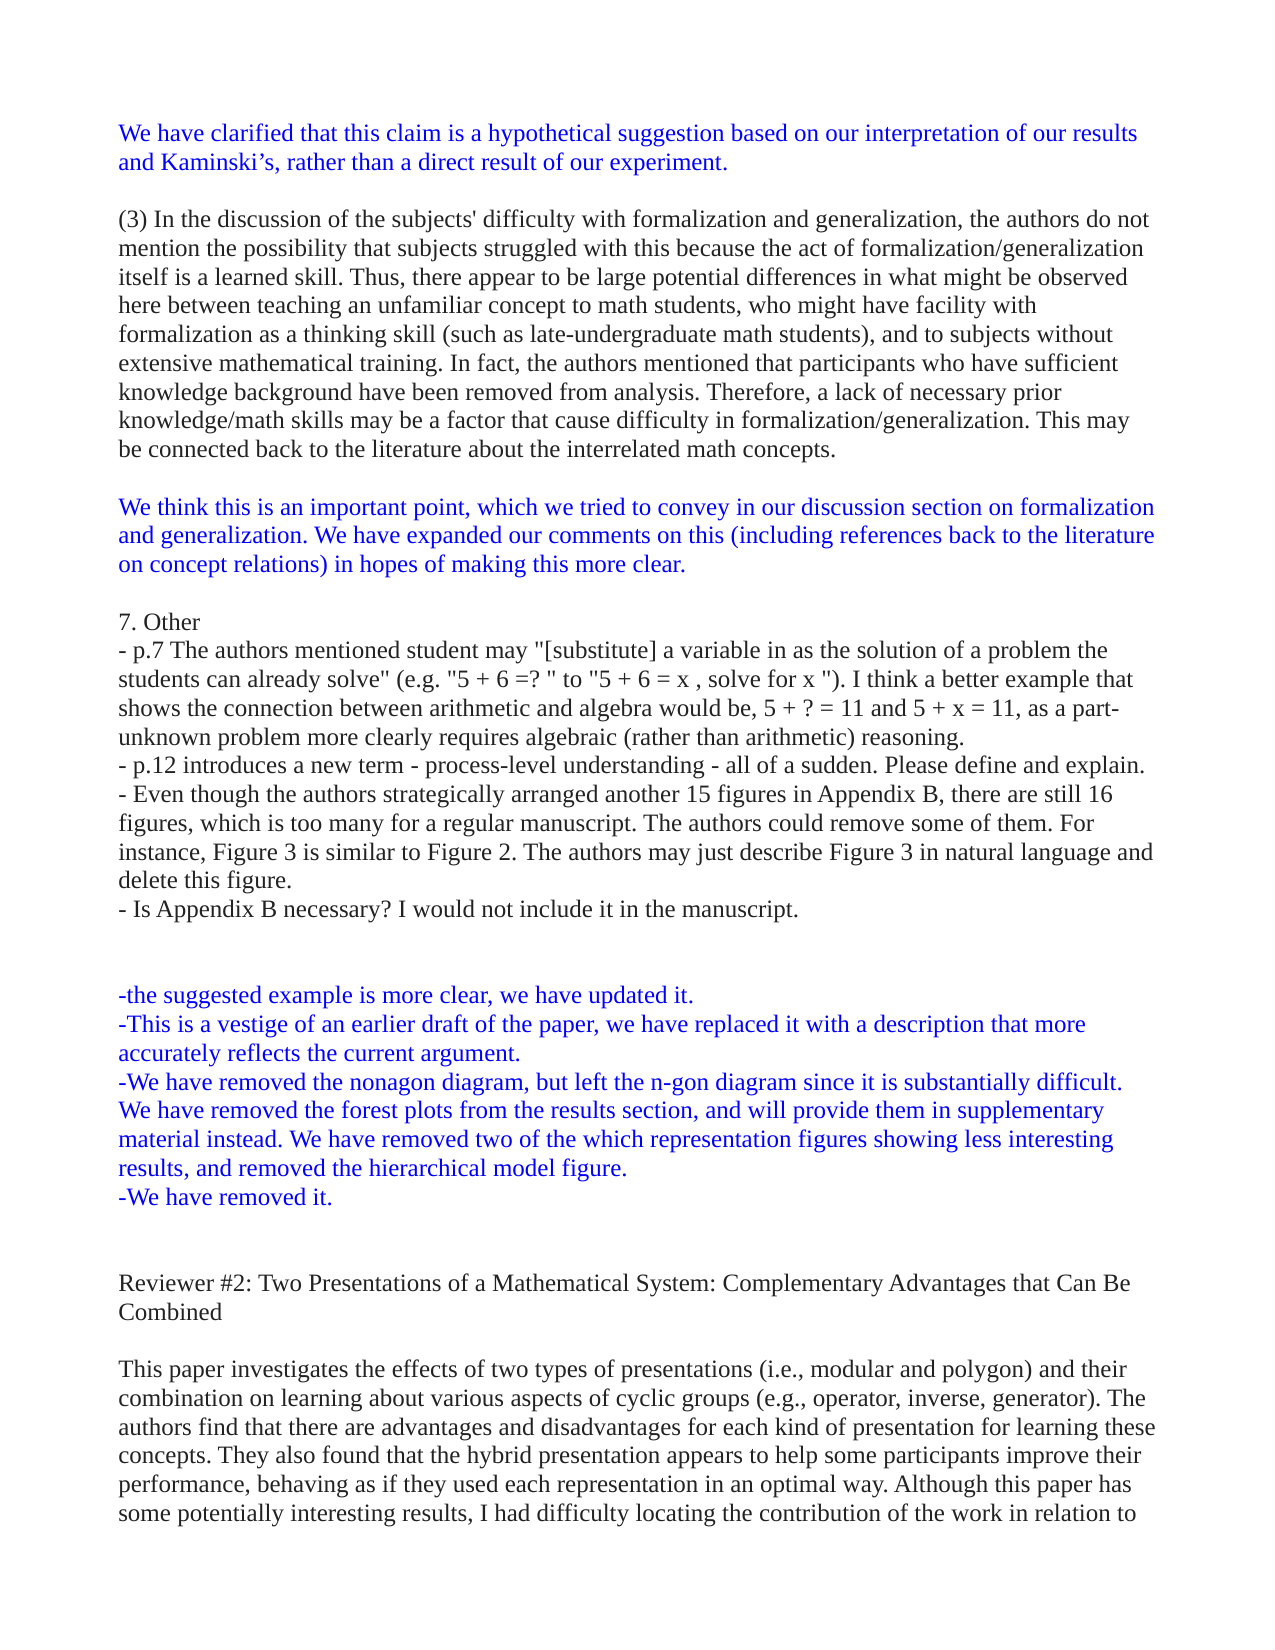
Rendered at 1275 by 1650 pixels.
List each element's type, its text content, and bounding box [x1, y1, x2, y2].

text -the suggested example is more clear, we have updated it. [118, 981, 1157, 1009]
text -This is a vestige of an earlier draft of the paper, we have replaced it with a description that more accurately reflects the current argument. [118, 1009, 1157, 1067]
text (3) In the discussion of the subjects' difficulty with formalization and generalization, the authors do not mention the possibility that subjects struggled with this because the act of formalization/generalization itself is a learned skill. Thus, there appear to be large potential differences in what might be observed here between teaching an unfamiliar concept to math students, who might have facility with formalization as a thinking skill (such as late-undergraduate math students), and to subjects without extensive mathematical training. In fact, the authors mentioned that participants who have sufficient knowledge background have been removed from analysis. Therefore, a lack of necessary prior knowledge/math skills may be a factor that cause difficulty in formalization/generalization. This may be connected back to the literature about the interrelated math concepts. [118, 204, 1157, 463]
text -We have removed the nonagon diagram, but left the n-gon diagram since it is substantially difficult. We have removed the forest plots from the results section, and will provide them in supplementary material instead. We have removed two of the which representation figures showing less interesting results, and removed the hierarchical model figure. [118, 1067, 1157, 1182]
text We have clarified that this claim is a hypothetical suggestion based on our interpretation of our results and Kaminski’s, rather than a direct result of our experiment. [118, 118, 1157, 176]
text We think this is an important point, which we tried to convey in our discussion section on formalization and generalization. We have expanded our comments on this (including references back to the literature on concept relations) in hopes of making this more clear. 7. Other - p.7 The authors mentioned student may "[substitute] a variable in as the solution of a problem the students can already solve" (e.g. "5 + 6 =? " to "5 + 6 = x , solve for x "). I think a better example that shows the connection between arithmetic and algebra would be, 5 + ? = 11 and 5 + x = 11, as a part-unknown problem more clearly requires algebraic (rather than arithmetic) reasoning. - p.12 introduces a new term - process-level understanding - all of a sudden. Please define and explain. - Even though the authors strategically arranged another 15 figures in Appendix B, there are still 16 figures, which is too many for a regular manuscript. The authors could remove some of them. For instance, Figure 3 is similar to Figure 2. The authors may just describe Figure 3 in natural language and delete this figure. - Is Appendix B necessary? I would not include it in the manuscript. [118, 492, 1157, 981]
text -We have removed it. Reviewer #2: Two Presentations of a Mathematical System: Complementary Advantages that Can Be Combined This paper investigates the effects of two types of presentations (i.e., modular and polygon) and their combination on learning about various aspects of cyclic groups (e.g., operator, inverse, generator). The authors find that there are advantages and disadvantages for each kind of presentation for learning these concepts. They also found that the hybrid presentation appears to help some participants improve their performance, behaving as if they used each representation in an optimal way. Although this paper has some potentially interesting results, I had difficulty locating the contribution of the work in relation to [118, 1182, 1157, 1527]
